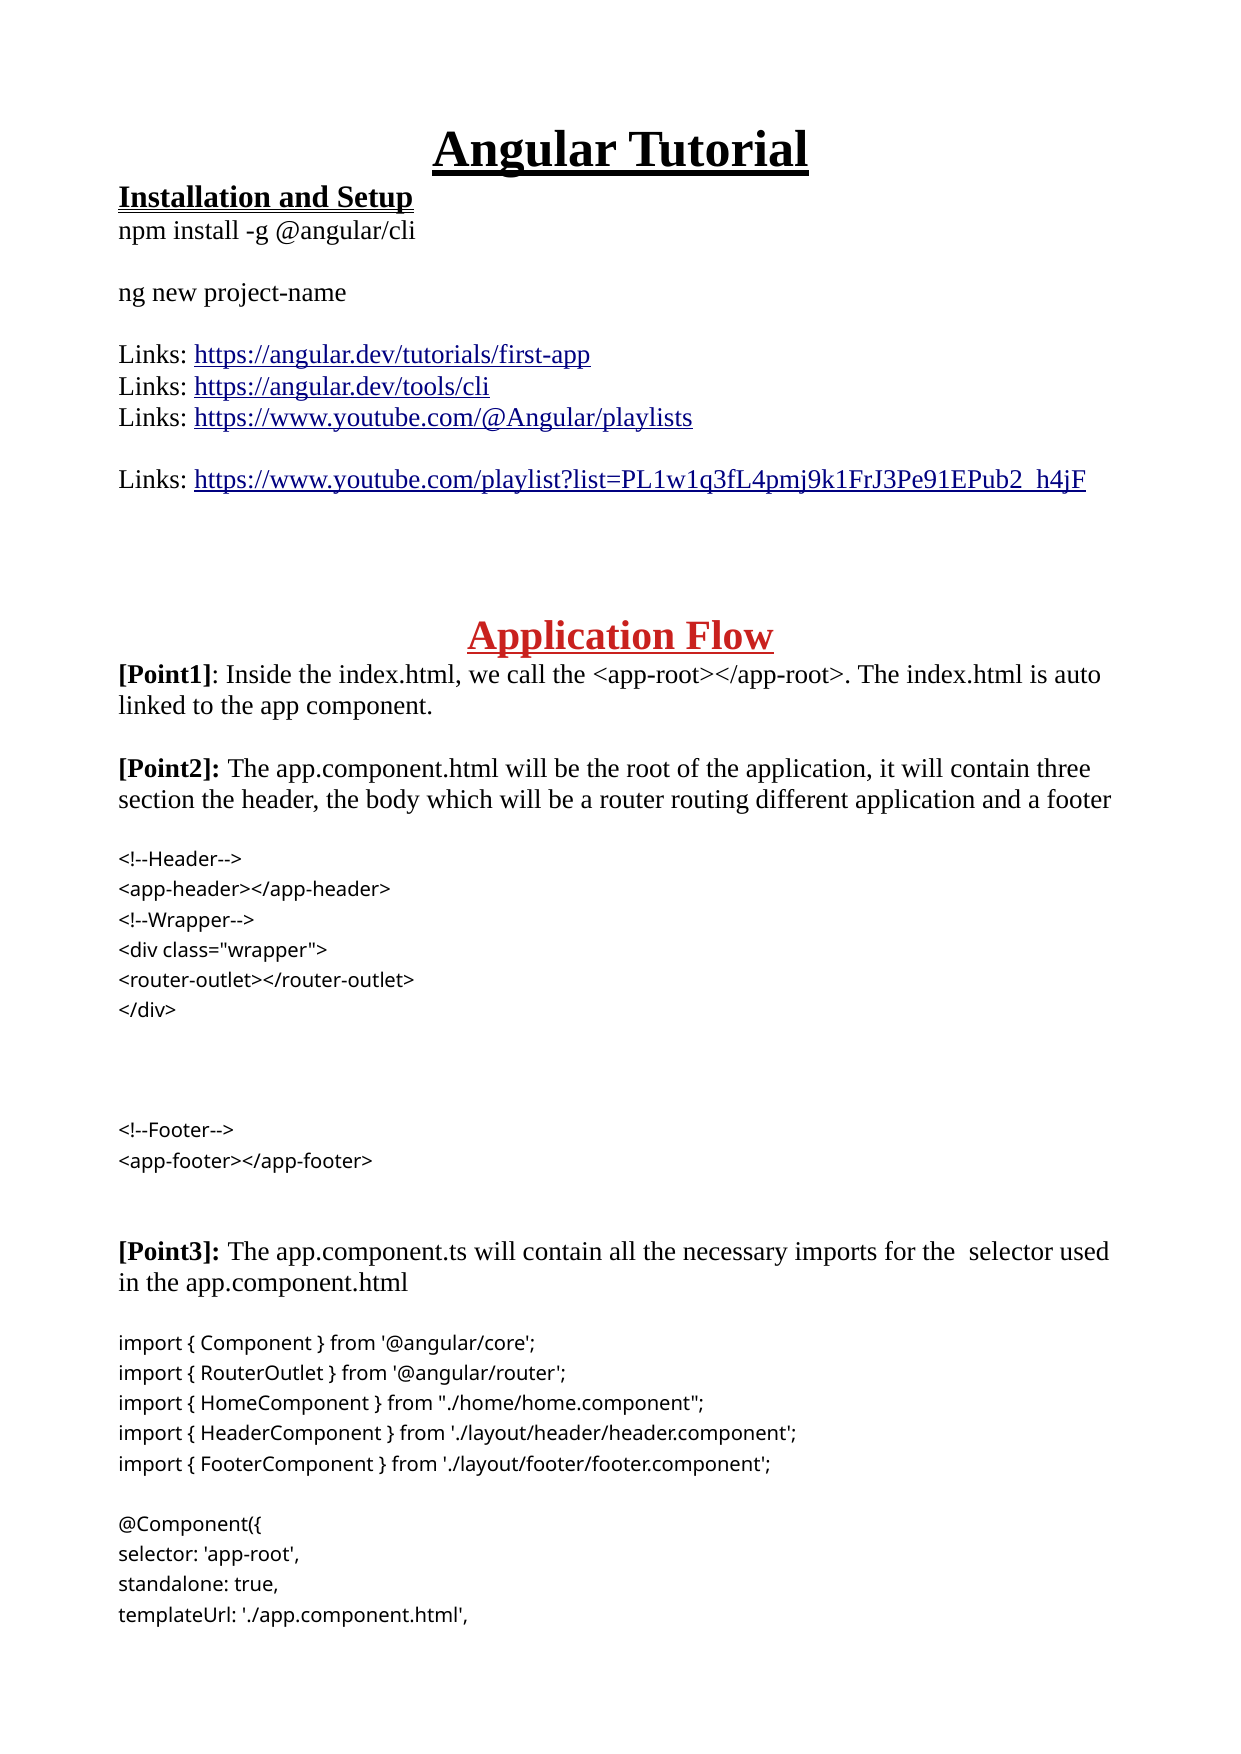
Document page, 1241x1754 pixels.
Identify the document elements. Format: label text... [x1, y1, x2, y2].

text <router-outlet></router-outlet> [118, 963, 1122, 993]
text <app-footer></app-footer> [118, 1144, 1122, 1174]
text Links: https://angular.dev/tutorials/first-app [118, 338, 1122, 370]
text npm install -g @angular/cli [118, 214, 1122, 245]
text import { FooterComponent } from './layout/footer/footer.component'; [118, 1447, 1122, 1477]
text [Point2]: The app.component.html will be the root of the application, it will contain three section the header, the body which will be a router routing different application and a footer [118, 752, 1122, 814]
text Links: https://angular.dev/tools/cli [118, 370, 1122, 401]
text [Point1]: Inside the index.html, we call the <app-root></app-root>. The index.html is auto linked to the app component. [118, 658, 1122, 721]
text @Component({ [118, 1507, 1122, 1537]
text templateUrl: './app.component.html', [118, 1598, 1122, 1628]
text Installation and Setup [118, 178, 1122, 214]
text import { HeaderComponent } from './layout/header/header.component'; [118, 1417, 1122, 1447]
text standalone: true, [118, 1568, 1122, 1598]
text <!--Wrapper--> [118, 903, 1122, 933]
text import { RouterOutlet } from '@angular/router'; [118, 1356, 1122, 1386]
text Links: https://www.youtube.com/playlist?list=PL1w1q3fL4pmj9k1FrJ3Pe91EPub2_h4jF [118, 463, 1122, 494]
text </div> [118, 993, 1122, 1024]
text <div class="wrapper"> [118, 933, 1122, 963]
text [Point3]: The app.component.ts will contain all the necessary imports for the selector used in the app.component.html [118, 1235, 1122, 1298]
text import { HomeComponent } from "./home/home.component"; [118, 1386, 1122, 1417]
text selector: 'app-root', [118, 1537, 1122, 1568]
text <!--Footer--> [118, 1113, 1122, 1144]
text <app-header></app-header> [118, 873, 1122, 903]
text <!--Header--> [118, 845, 1122, 873]
text Links: https://www.youtube.com/@Angular/playlists [118, 401, 1122, 432]
text Angular Tutorial [118, 118, 1122, 178]
text Application Flow [118, 610, 1122, 658]
text import { Component } from '@angular/core'; [118, 1329, 1122, 1356]
text ng new project-name [118, 276, 1122, 307]
